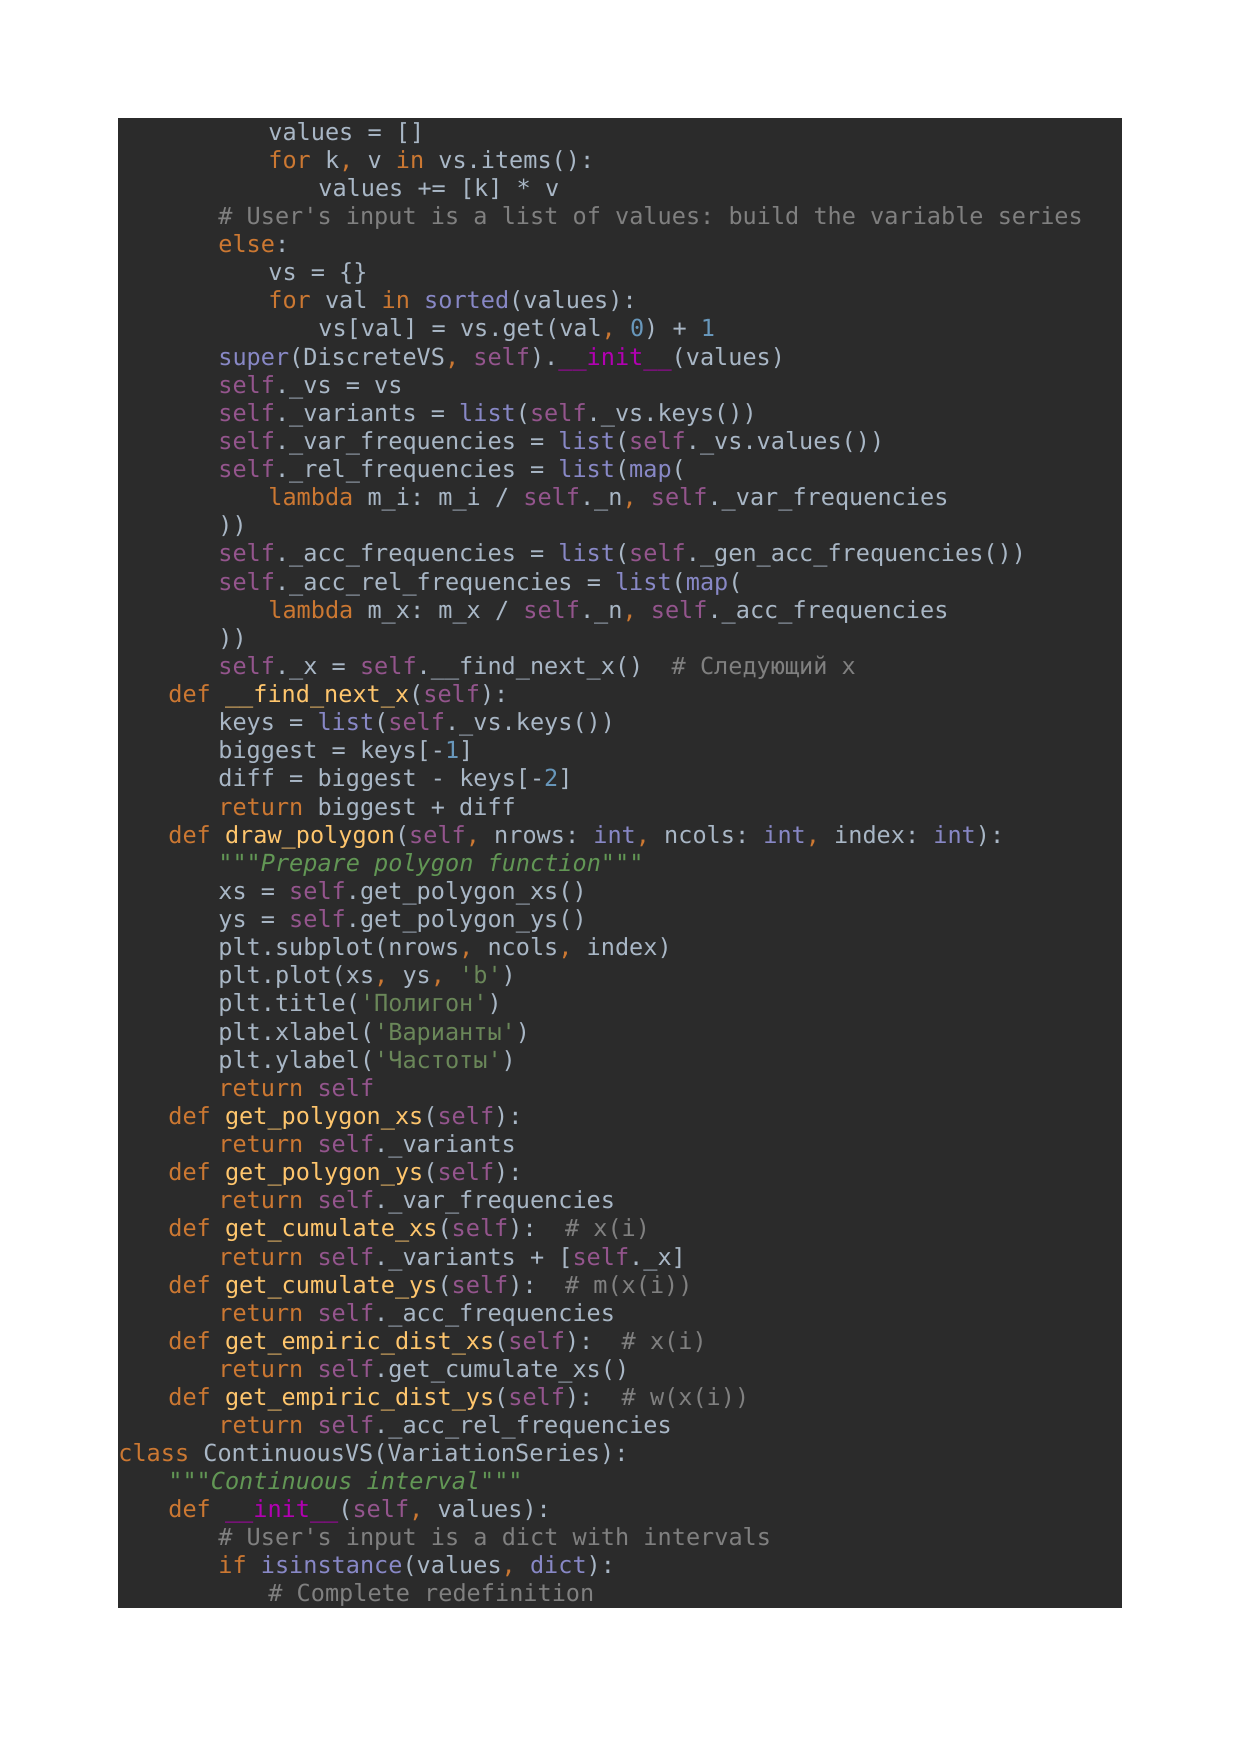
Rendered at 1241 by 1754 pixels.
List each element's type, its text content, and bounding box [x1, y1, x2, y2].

text def get_empiric_dist_xs(self): # x(i) [118, 1327, 1122, 1356]
text plt.ylabel('Частоты') [118, 1046, 1122, 1074]
text plt.subplot(nrows, ncols, index) [118, 934, 1122, 962]
text self._variants = list(self._vs.keys()) [118, 399, 1122, 427]
text lambda m_x: m_x / self._n, self._acc_frequencies [118, 596, 1122, 624]
text self._vs = vs [118, 371, 1122, 399]
text # User's input is a list of values: build the variable series [118, 202, 1122, 231]
text def __find_next_x(self): [118, 681, 1122, 709]
text def __init__(self, values): [118, 1496, 1122, 1524]
text lambda m_i: m_i / self._n, self._var_frequencies [118, 484, 1122, 512]
text values = [] [118, 118, 1122, 146]
text else: [118, 231, 1122, 259]
text class ContinuousVS(VariationSeries): [118, 1440, 1122, 1467]
text vs[val] = vs.get(val, 0) + 1 [118, 315, 1122, 343]
text self._var_frequencies = list(self._vs.values()) [118, 427, 1122, 456]
text """Continuous interval""" [118, 1467, 1122, 1496]
text biggest = keys[-1] [118, 737, 1122, 765]
text return self [118, 1074, 1122, 1102]
text return self.get_cumulate_xs() [118, 1356, 1122, 1384]
text )) [118, 512, 1122, 540]
text """Prepare polygon function""" [118, 849, 1122, 877]
text if isinstance(values, dict): [118, 1552, 1122, 1580]
text def get_polygon_ys(self): [118, 1159, 1122, 1187]
text vs = {} [118, 259, 1122, 287]
text diff = biggest - keys[-2] [118, 765, 1122, 793]
text return self._acc_frequencies [118, 1299, 1122, 1327]
text # Complete redefinition [118, 1580, 1122, 1608]
text for k, v in vs.items(): [118, 146, 1122, 174]
text return self._var_frequencies [118, 1187, 1122, 1215]
text )) [118, 624, 1122, 652]
text def draw_polygon(self, nrows: int, ncols: int, index: int): [118, 821, 1122, 849]
text keys = list(self._vs.keys()) [118, 709, 1122, 737]
text def get_cumulate_xs(self): # x(i) [118, 1215, 1122, 1243]
text values += [k] * v [118, 174, 1122, 202]
text plt.plot(xs, ys, 'b') [118, 962, 1122, 990]
text self._x = self.__find_next_x() # Следующий x [118, 652, 1122, 681]
text def get_empiric_dist_ys(self): # w(x(i)) [118, 1384, 1122, 1412]
text ys = self.get_polygon_ys() [118, 906, 1122, 934]
text return self._variants + [self._x] [118, 1243, 1122, 1271]
text return self._acc_rel_frequencies [118, 1412, 1122, 1440]
text return biggest + diff [118, 793, 1122, 821]
text return self._variants [118, 1131, 1122, 1159]
text self._rel_frequencies = list(map( [118, 456, 1122, 484]
text # User's input is a dict with intervals [118, 1524, 1122, 1552]
text for val in sorted(values): [118, 287, 1122, 315]
text plt.xlabel('Варианты') [118, 1018, 1122, 1046]
text xs = self.get_polygon_xs() [118, 877, 1122, 906]
text self._acc_rel_frequencies = list(map( [118, 568, 1122, 596]
text def get_polygon_xs(self): [118, 1102, 1122, 1131]
text plt.title('Полигон') [118, 990, 1122, 1018]
text self._acc_frequencies = list(self._gen_acc_frequencies()) [118, 540, 1122, 568]
text super(DiscreteVS, self).__init__(values) [118, 343, 1122, 371]
text def get_cumulate_ys(self): # m(x(i)) [118, 1271, 1122, 1299]
